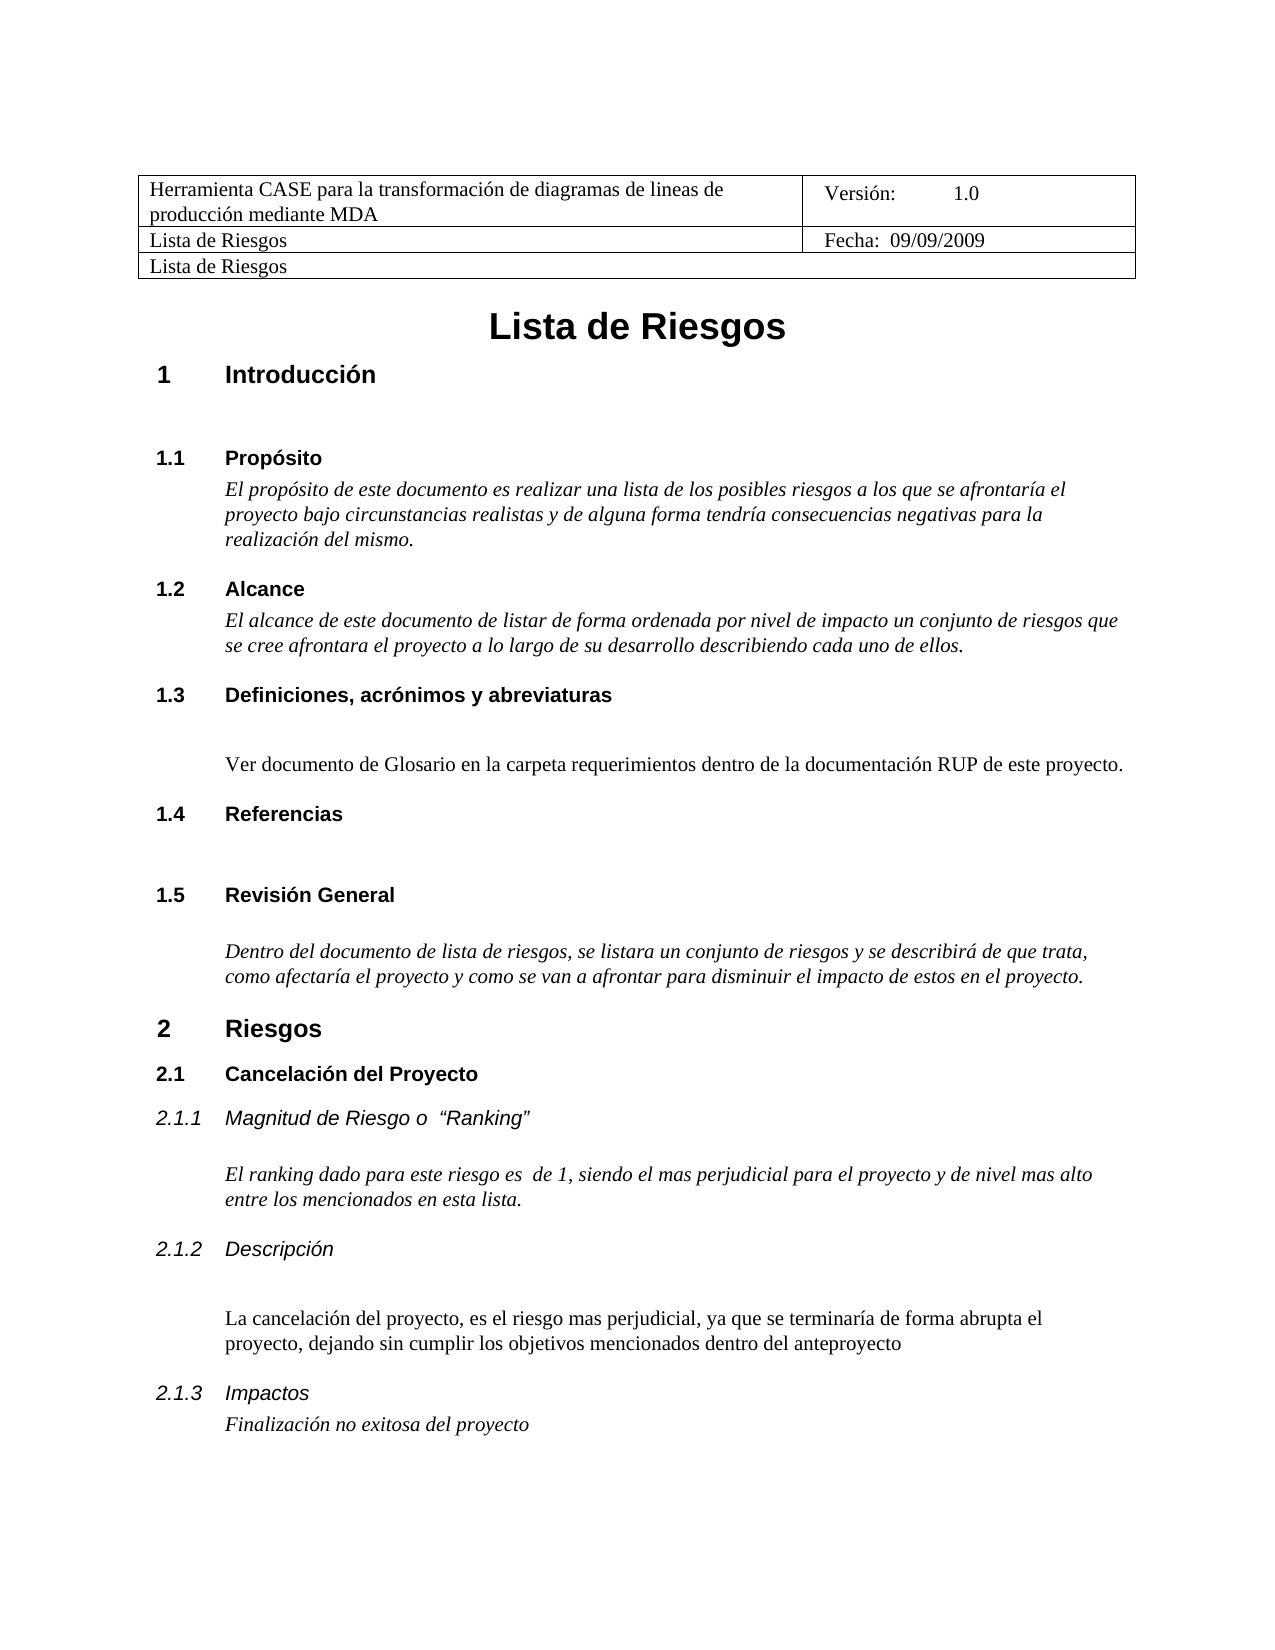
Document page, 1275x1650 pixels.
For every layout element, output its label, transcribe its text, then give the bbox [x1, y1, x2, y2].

subtitle Definiciones, acrónimos y abreviaturas [150, 682, 1125, 707]
subtitle Riesgos [150, 1013, 1125, 1042]
text El alcance de este documento de listar de forma ordenada por nivel de impacto un conjunto de riesgos que se cree afrontara el proyecto a lo largo de su desarrollo describiendo cada uno de ellos. [225, 607, 1125, 657]
subtitle Cancelación del Proyecto [150, 1061, 1125, 1086]
text Ver documento de Glosario en la carpeta requerimientos dentro de la documentación RUP de este proyecto. [225, 751, 1125, 776]
text El ranking dado para este riesgo es de 1, siendo el mas perjudicial para el proyecto y de nivel mas alto entre los mencionados en esta lista. [225, 1161, 1125, 1211]
text Finalización no exitosa del proyecto [225, 1411, 1125, 1436]
subtitle Descripción [150, 1236, 1125, 1261]
subtitle Referencias [150, 801, 1125, 826]
title Lista de Riesgos [150, 304, 1125, 347]
subtitle Alcance [150, 576, 1125, 601]
subtitle Magnitud de Riesgo o “Ranking” [150, 1105, 1125, 1130]
text Dentro del documento de lista de riesgos, se listara un conjunto de riesgos y se describirá de que trata, como afectaría el proyecto y como se van a afrontar para disminuir el impacto de estos en el proyecto. [225, 938, 1125, 988]
subtitle Impactos [150, 1380, 1125, 1405]
text El propósito de este documento es realizar una lista de los posibles riesgos a los que se afrontaría el proyecto bajo circunstancias realistas y de alguna forma tendría consecuencias negativas para la realización del mismo. [225, 476, 1125, 551]
subtitle Propósito [150, 445, 1125, 470]
text La cancelación del proyecto, es el riesgo mas perjudicial, ya que se terminaría de forma abrupta el proyecto, dejando sin cumplir los objetivos mencionados dentro del anteproyecto [225, 1305, 1125, 1355]
subtitle Revisión General [150, 882, 1125, 907]
subtitle Introducción [150, 360, 1125, 388]
